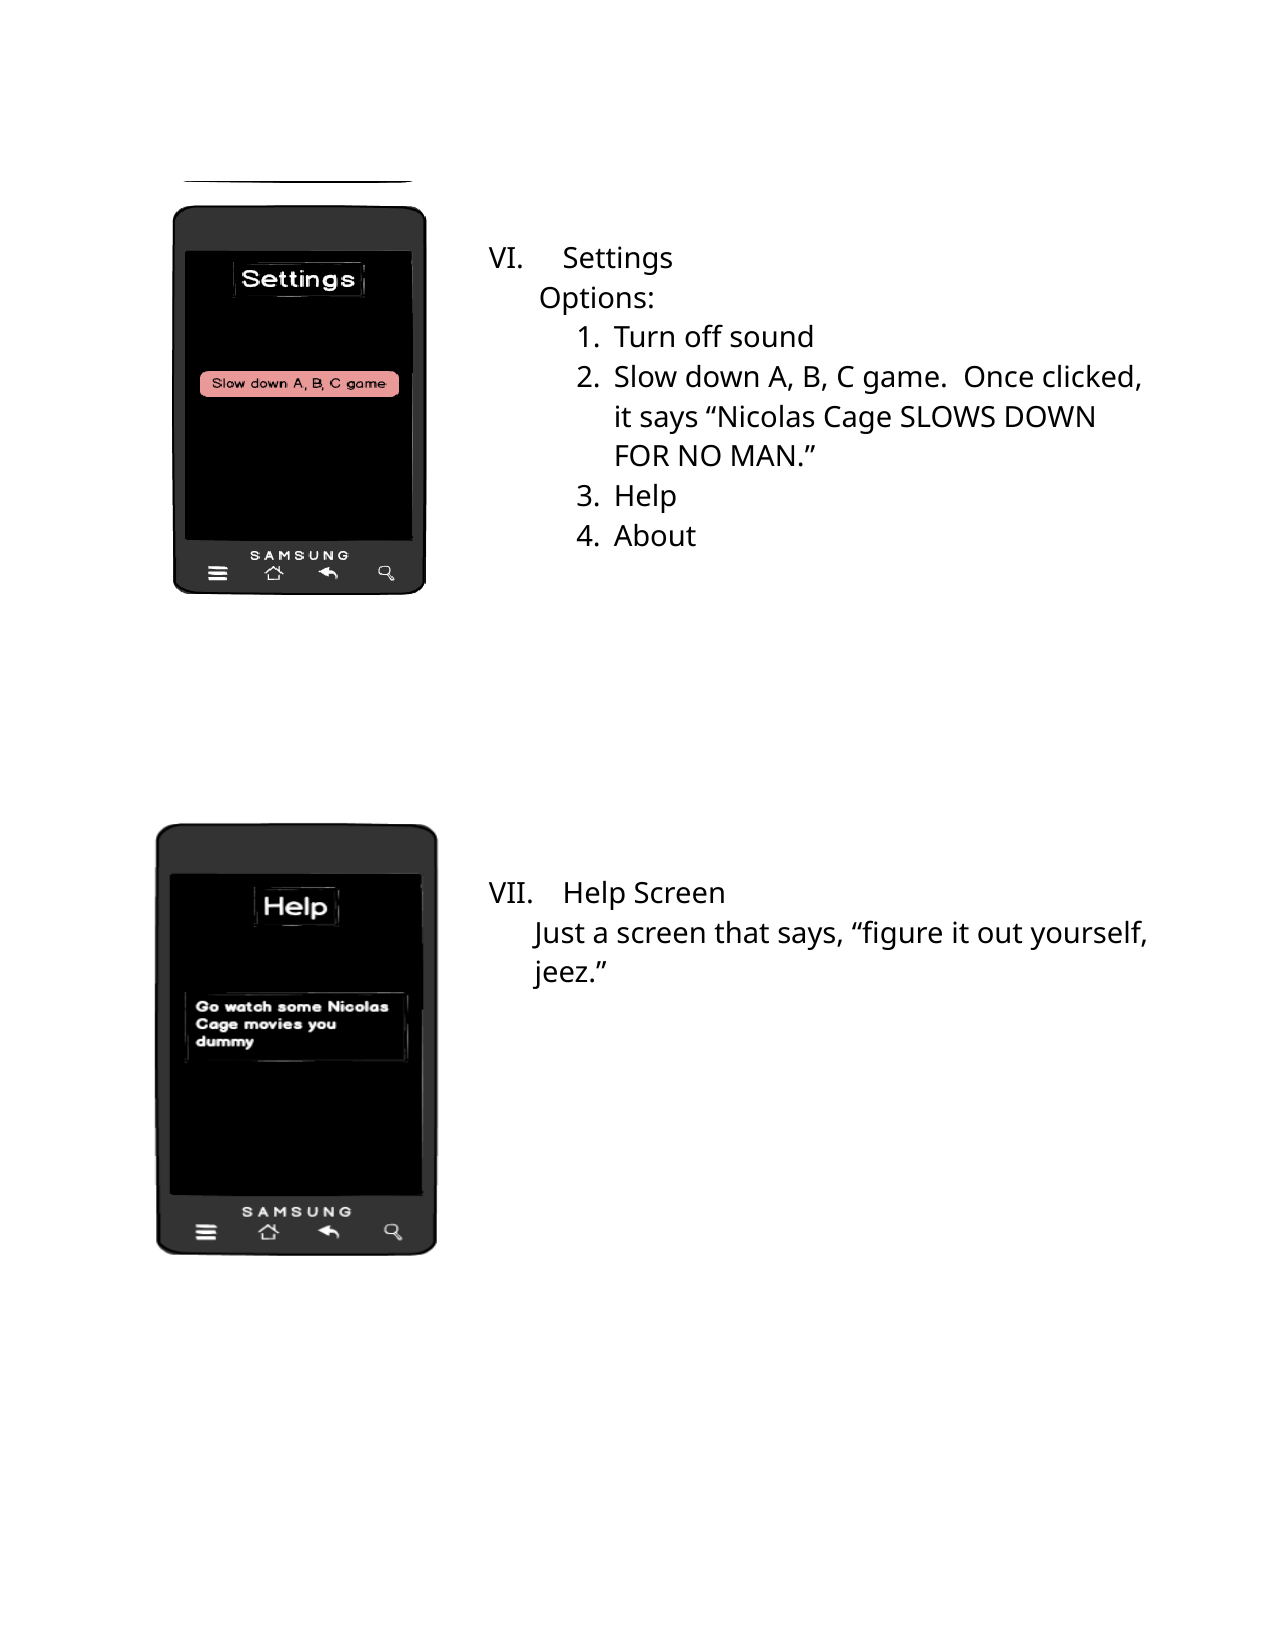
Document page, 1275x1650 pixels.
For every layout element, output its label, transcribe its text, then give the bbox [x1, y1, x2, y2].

text Options: [464, 277, 1157, 317]
list Settings [464, 237, 1157, 277]
list Slow down A, B, C game. Once clicked, it says “Nicolas Cage SLOWS DOWN FOR NO MAN.” [464, 356, 1157, 475]
picture [128, 810, 460, 1284]
list About [464, 515, 1157, 555]
list Help Screen [460, 872, 1157, 912]
list Help [464, 475, 1157, 515]
text Just a screen that says, “figure it out yourself, jeez.” [460, 912, 1157, 991]
list Turn off sound [464, 317, 1157, 356]
picture [155, 181, 464, 608]
